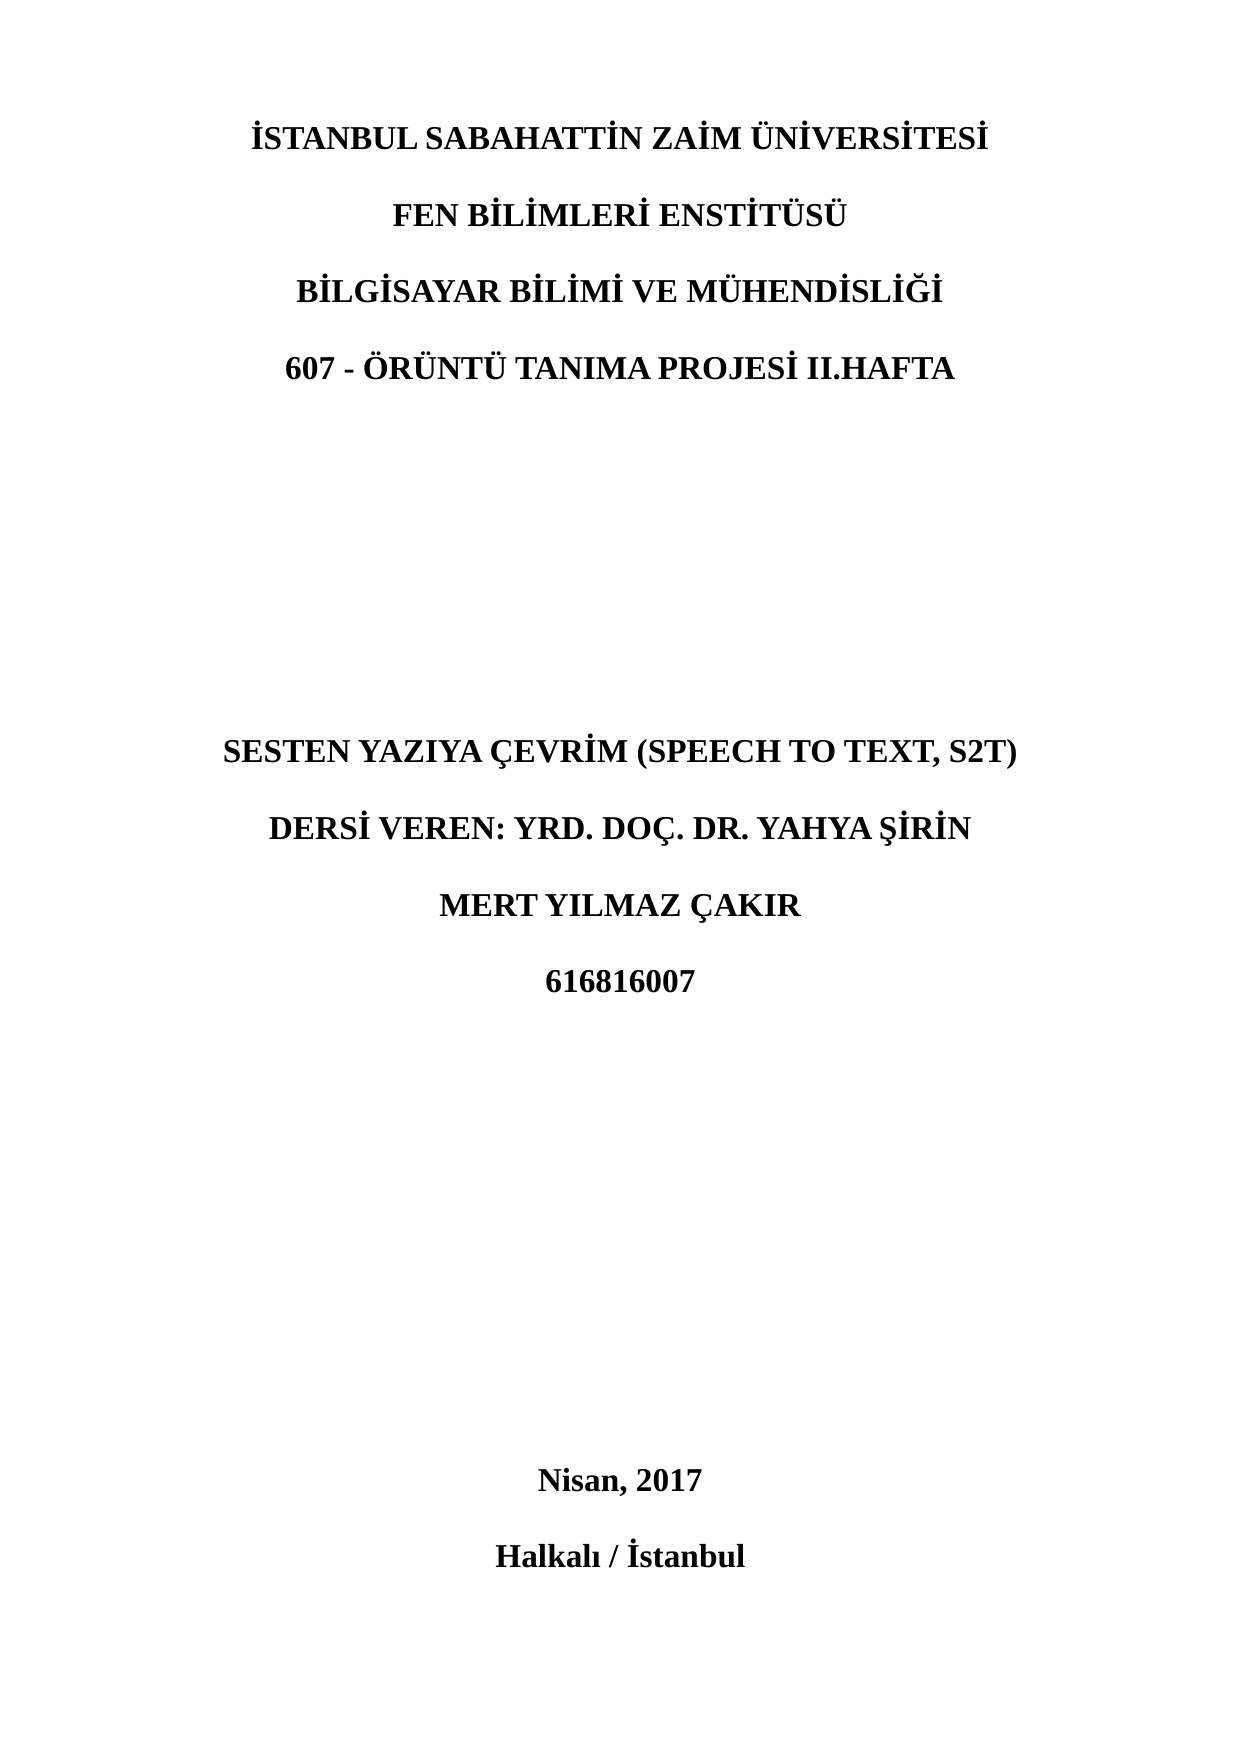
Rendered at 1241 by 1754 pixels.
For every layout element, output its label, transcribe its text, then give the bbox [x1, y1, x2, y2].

text MERT YILMAZ ÇAKIR [118, 885, 1122, 923]
text Nisan, 2017 [118, 1460, 1122, 1498]
text BİLGİSAYAR BİLİMİ VE MÜHENDİSLİĞİ [118, 271, 1122, 310]
text 616816007 [118, 961, 1122, 1000]
text FEN BİLİMLERİ ENSTİTÜSÜ [118, 195, 1122, 233]
text İSTANBUL SABAHATTİN ZAİM ÜNİVERSİTESİ [118, 118, 1122, 156]
text DERSİ VEREN: YRD. DOÇ. DR. YAHYA ŞİRİN [118, 808, 1122, 846]
text SESTEN YAZIYA ÇEVRİM (SPEECH TO TEXT, S2T) [118, 731, 1122, 770]
text Halkalı / İstanbul [118, 1536, 1122, 1575]
text 607 - ÖRÜNTÜ TANIMA PROJESİ II.HAFTA [118, 348, 1122, 386]
